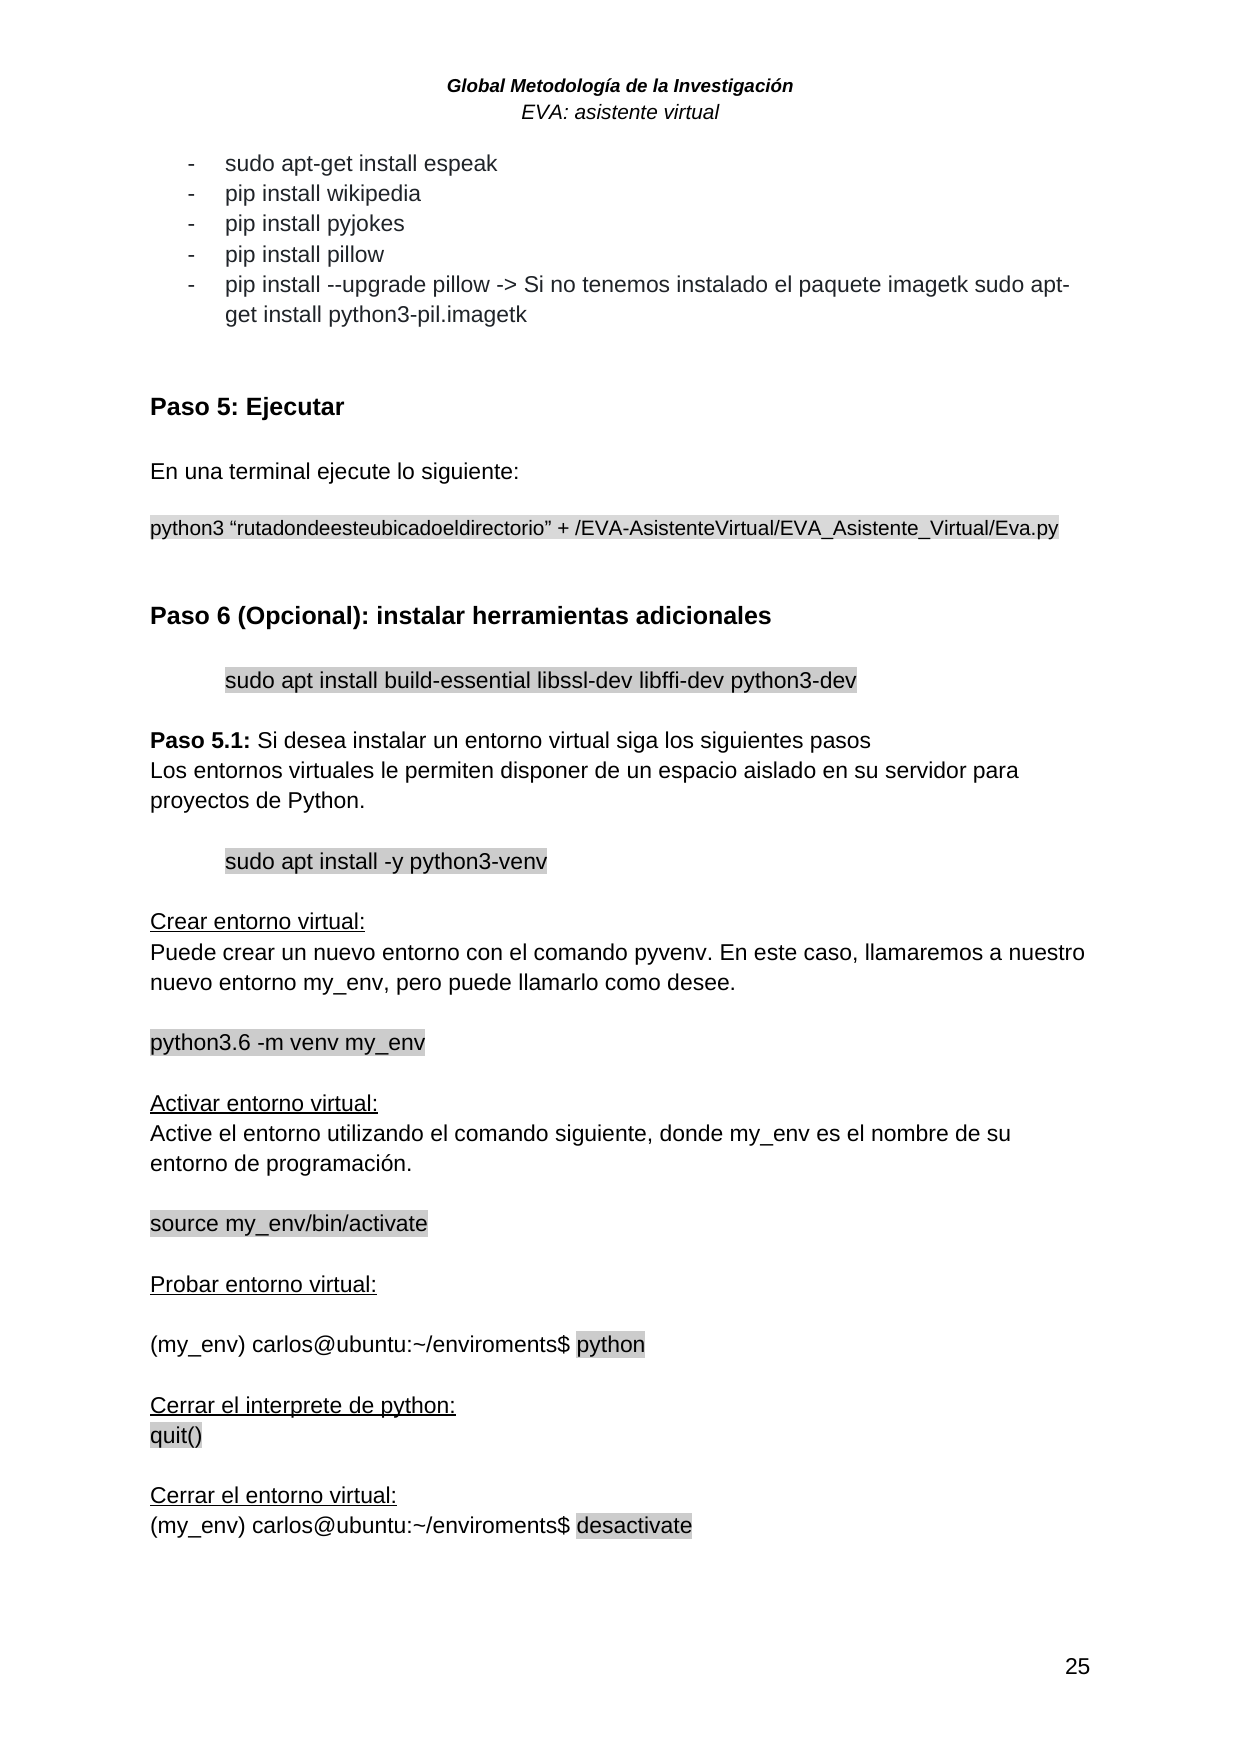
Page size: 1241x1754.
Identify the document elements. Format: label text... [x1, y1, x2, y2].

text Puede crear un nuevo entorno con el comando pyvenv. En este caso, llamaremos a nuestro nuevo entorno my_env, pero puede llamarlo como desee. [150, 938, 1090, 995]
text Activar entorno virtual: [150, 1089, 1090, 1116]
text Active el entorno utilizando el comando siguiente, donde my_env es el nombre de su entorno de programación. [150, 1120, 1090, 1176]
list pip install pyjokes [187, 210, 1090, 237]
text python3.6 -m venv my_env [150, 1029, 1090, 1056]
text Paso 5: Ejecutar [150, 392, 1090, 420]
text Probar entorno virtual: [150, 1271, 1090, 1297]
text quit() [150, 1422, 1090, 1448]
list pip install pillow [187, 241, 1090, 267]
list pip install --upgrade pillow -> Si no tenemos instalado el paquete imagetk sudo apt-get install python3-pil.imagetk [187, 271, 1090, 327]
text (my_env) carlos@ubuntu:~/enviroments$ python [150, 1331, 1090, 1358]
text source my_env/bin/activate [150, 1210, 1090, 1237]
text Los entornos virtuales le permiten disponer de un espacio aislado en su servidor para proyectos de Python. [150, 757, 1090, 814]
text Crear entorno virtual: [150, 908, 1090, 935]
text Paso 5.1: Si desea instalar un entorno virtual siga los siguientes pasos [150, 727, 1090, 753]
text python3 “rutadondeesteubicadoeldirectorio” + /EVA-AsistenteVirtual/EVA_Asistente_Virtual/Eva.py [150, 515, 1090, 539]
text (my_env) carlos@ubuntu:~/enviroments$ desactivate [150, 1512, 1090, 1539]
list sudo apt-get install espeak [187, 150, 1090, 176]
text Cerrar el interprete de python: [150, 1392, 1090, 1418]
text En una terminal ejecute lo siguiente: [150, 458, 1090, 484]
text sudo apt install build-essential libssl-dev libffi-dev python3-dev [150, 667, 1090, 693]
text sudo apt install -y python3-venv [150, 848, 1090, 874]
text Cerrar el entorno virtual: [150, 1482, 1090, 1509]
text Paso 6 (Opcional): instalar herramientas adicionales [150, 601, 1090, 629]
list pip install wikipedia [187, 180, 1090, 207]
